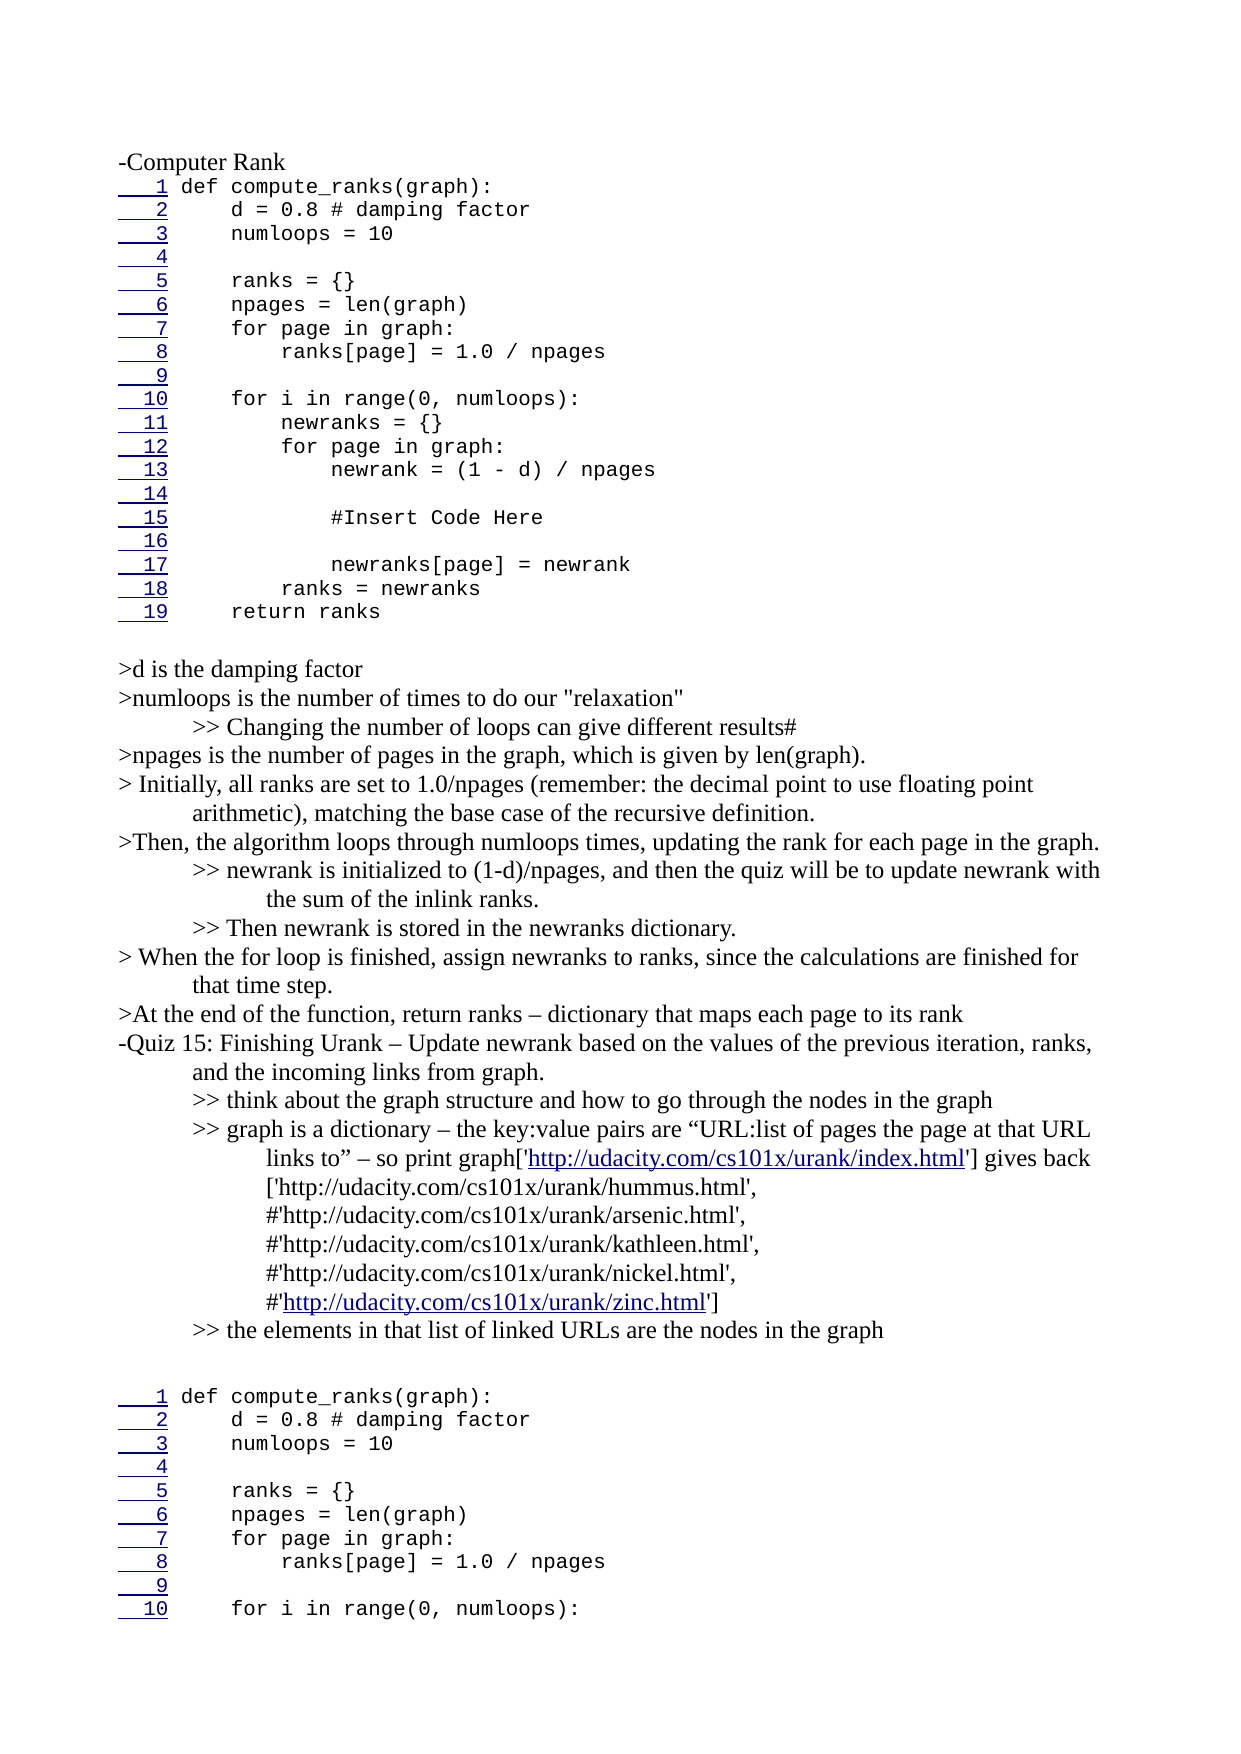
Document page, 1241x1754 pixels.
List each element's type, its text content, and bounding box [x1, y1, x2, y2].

text >> the elements in that list of linked URLs are the nodes in the graph [118, 1316, 1122, 1344]
text #'http://udacity.com/cs101x/urank/nickel.html', [118, 1258, 1122, 1287]
text 4 [118, 1457, 1122, 1480]
text >Then, the algorithm loops through numloops times, updating the rank for each page in the graph. >> newrank is initialized to (1-d)/npages, and then the quiz will be to update newrank with the sum of the inlink ranks. [118, 827, 1122, 913]
text 14 [118, 483, 1122, 507]
text 4 [118, 247, 1122, 270]
text > When the for loop is finished, assign newranks to ranks, since the calculations are finished for that time step. [118, 942, 1122, 999]
text >numloops is the number of times to do our "relaxation" [118, 683, 1122, 712]
text >> graph is a dictionary – the key:value pairs are “URL:list of pages the page at that URL links to” – so print graph['http://udacity.com/cs101x/urank/index.html'] gives back ['http://udacity.com/cs101x/urank/hummus.html', [118, 1114, 1122, 1201]
text 1 def compute_ranks(graph): [118, 176, 1122, 199]
text #'http://udacity.com/cs101x/urank/arsenic.html', [118, 1201, 1122, 1229]
text 2 d = 0.8 # damping factor [118, 199, 1122, 223]
text 7 for page in graph: [118, 1527, 1122, 1551]
text >npages is the number of pages in the graph, which is given by len(graph). [118, 741, 1122, 769]
text #'http://udacity.com/cs101x/urank/zinc.html'] [118, 1287, 1122, 1316]
text 17 newranks[page] = newrank [118, 554, 1122, 578]
text -Computer Rank [118, 147, 1122, 176]
text 13 newrank = (1 - d) / npages [118, 459, 1122, 483]
text 5 ranks = {} [118, 1480, 1122, 1504]
text 3 numloops = 10 [118, 223, 1122, 247]
text 8 ranks[page] = 1.0 / npages [118, 1551, 1122, 1575]
text > Initially, all ranks are set to 1.0/npages (remember: the decimal point to use floating point arithmetic), matching the base case of the recursive definition. [118, 769, 1122, 827]
text 6 npages = len(graph) [118, 294, 1122, 317]
text 6 npages = len(graph) [118, 1504, 1122, 1527]
text 3 numloops = 10 [118, 1433, 1122, 1457]
text 10 for i in range(0, numloops): [118, 388, 1122, 412]
text -Quiz 15: Finishing Urank – Update newrank based on the values of the previous iteration, ranks, and the incoming links from graph. [118, 1028, 1122, 1086]
text 11 newranks = {} [118, 412, 1122, 436]
text 18 ranks = newranks [118, 578, 1122, 601]
text 16 [118, 530, 1122, 554]
text 2 d = 0.8 # damping factor [118, 1409, 1122, 1433]
text >> Changing the number of loops can give different results# [118, 712, 1122, 741]
text 1 def compute_ranks(graph): [118, 1386, 1122, 1409]
text #'http://udacity.com/cs101x/urank/kathleen.html', [118, 1229, 1122, 1258]
text >At the end of the function, return ranks – dictionary that maps each page to its rank [118, 999, 1122, 1028]
text 7 for page in graph: [118, 317, 1122, 341]
text 5 ranks = {} [118, 270, 1122, 294]
text 10 for i in range(0, numloops): [118, 1598, 1122, 1622]
text 8 ranks[page] = 1.0 / npages [118, 341, 1122, 365]
text >> Then newrank is stored in the newranks dictionary. [118, 913, 1122, 942]
text >d is the damping factor [118, 654, 1122, 683]
text 9 [118, 365, 1122, 388]
text 9 [118, 1575, 1122, 1598]
text 19 return ranks [118, 601, 1122, 625]
text 15 #Insert Code Here [118, 507, 1122, 530]
text 12 for page in graph: [118, 436, 1122, 459]
text >> think about the graph structure and how to go through the nodes in the graph [118, 1086, 1122, 1114]
